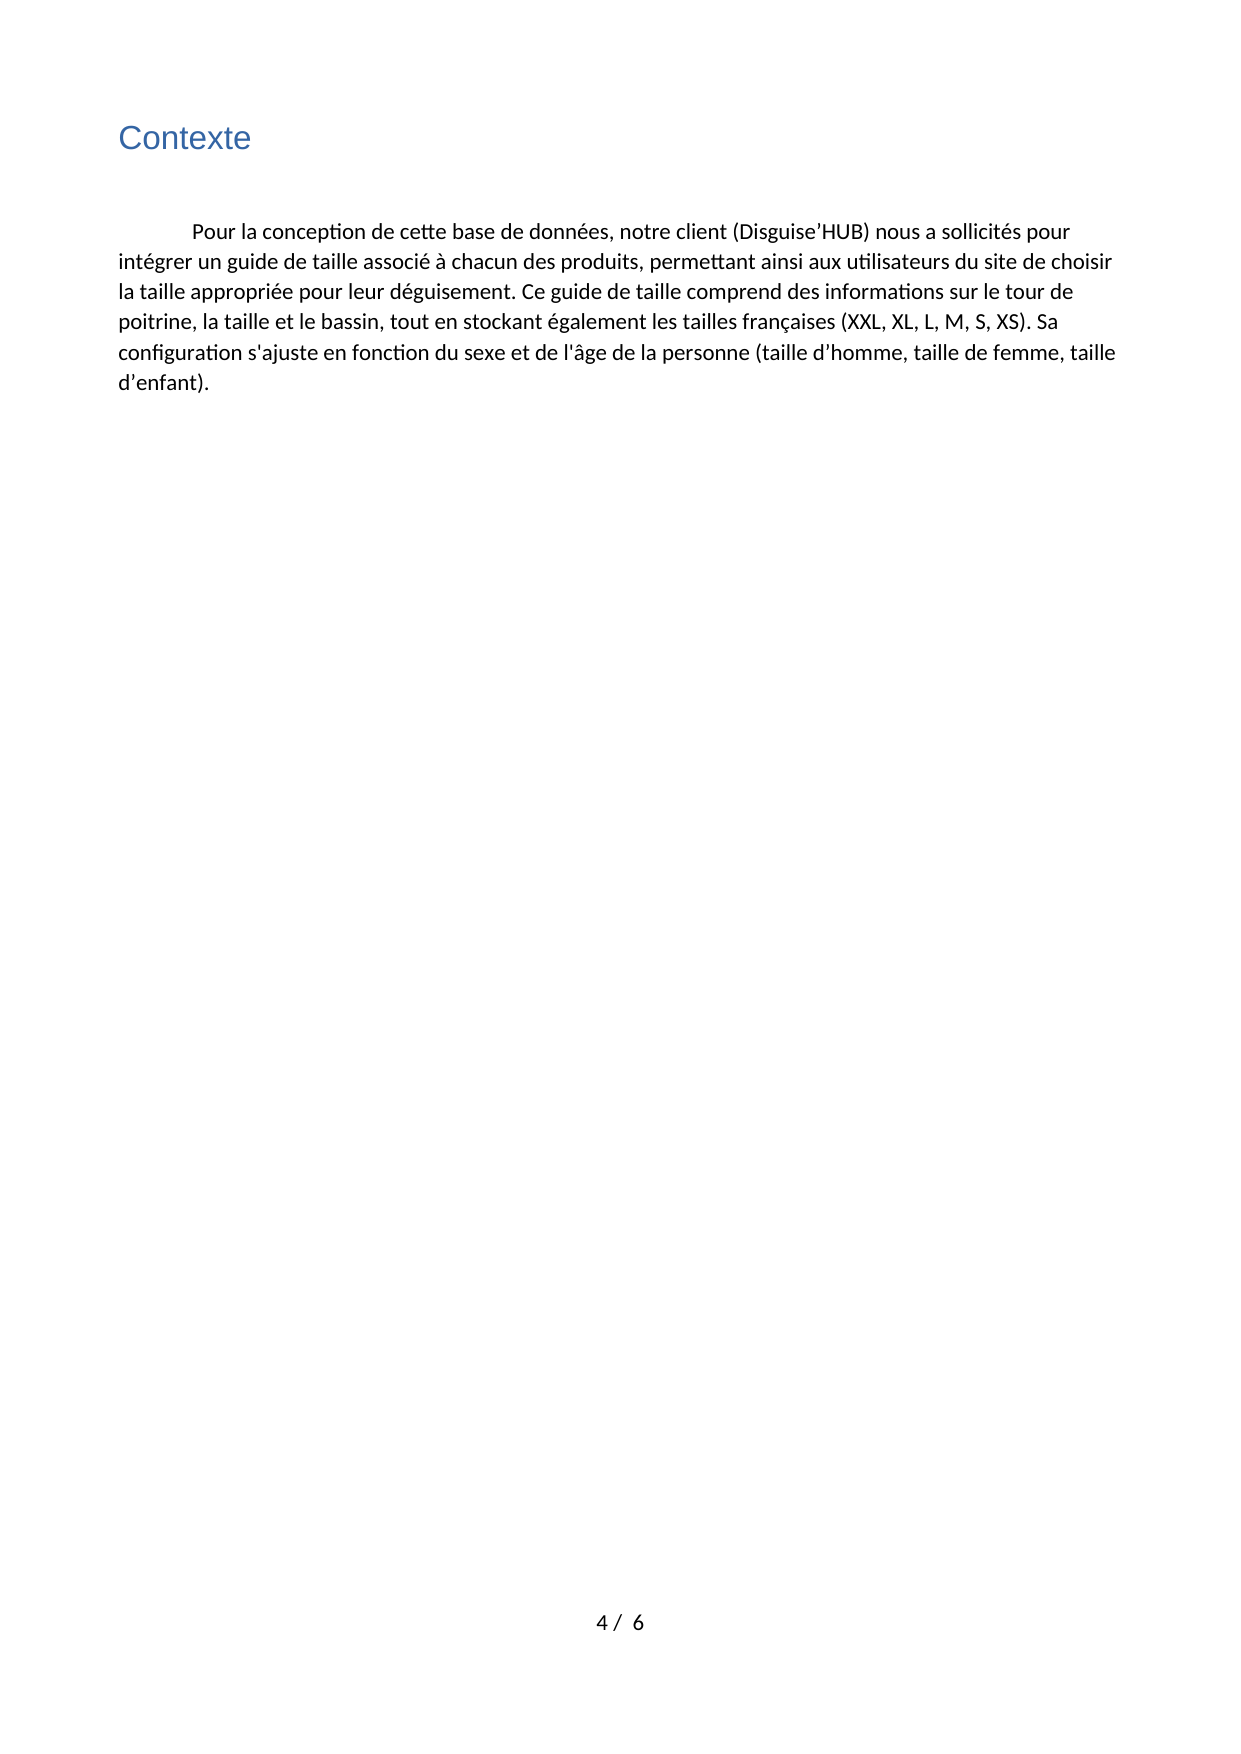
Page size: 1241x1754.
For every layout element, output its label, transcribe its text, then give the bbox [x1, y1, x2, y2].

subtitle Contexte [118, 118, 1122, 157]
text Pour la conception de cette base de données, notre client (Disguise’HUB) nous a sollicités pour intégrer un guide de taille associé à chacun des produits, permettant ainsi aux utilisateurs du site de choisir la taille appropriée pour leur déguisement. Ce guide de taille comprend des informations sur le tour de poitrine, la taille et le bassin, tout en stockant également les tailles françaises (XXL, XL, L, M, S, XS). Sa configuration s'ajuste en fonction du sexe et de l'âge de la personne (taille d’homme, taille de femme, taille d’enfant). [118, 217, 1122, 396]
